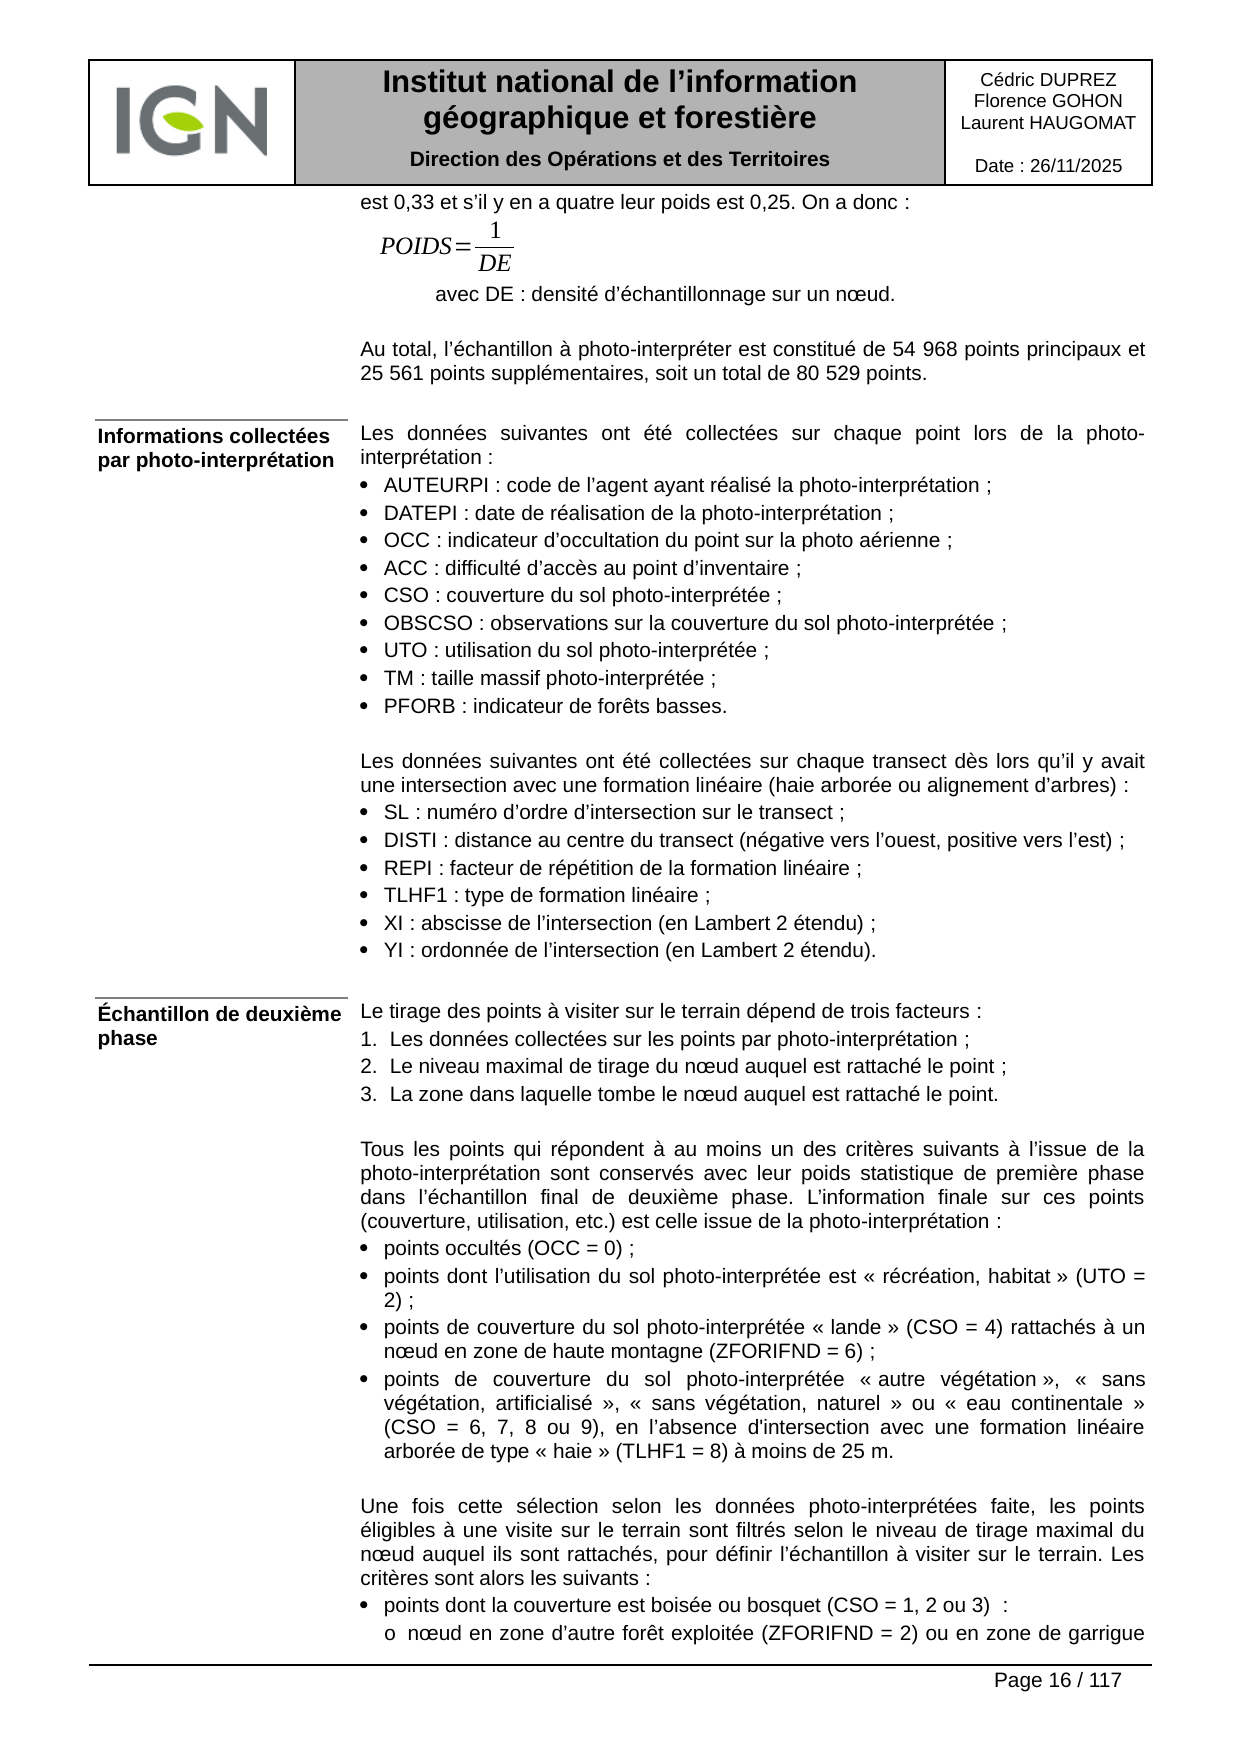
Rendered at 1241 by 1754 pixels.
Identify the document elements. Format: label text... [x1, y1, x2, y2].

table_cell [89, 186, 354, 418]
table_cell Les données suivantes ont été collectées sur chaque point lors de la photo-interprétation : AUTEURPI : code de l’agent ayant réalisé la photo-interprétation ; DATEPI : date de réalisation de la photo-interprétation ; OCC : indicateur d’occultation du point sur la photo aérienne ; ACC : difficulté d’accès au point d’inventaire ; CSO : couverture du sol photo-interprétée ; OBSCSO : observations sur la couverture du sol photo-interprétée ; UTO : utilisation du sol photo-interprétée ; TM : taille massif photo-interprétée ; PFORB : indicateur de forêts basses. Les données suivantes ont été collectées sur chaque transect dès lors qu’il y avait une intersection avec une formation linéaire (haie arborée ou alignement d’arbres) : SL : numéro d’ordre d’intersection sur le transect ; DISTI : distance au centre du transect (négative vers l’ouest, positive vers l’est) ; REPI : facteur de répétition de la formation linéaire ; TLHF1 : type de formation linéaire ; XI : abscisse de l’intersection (en Lambert 2 étendu) ; YI : ordonnée de l’intersection (en Lambert 2 étendu). [354, 418, 1152, 996]
table_cell est 0,33 et s’il y en a quatre leur poids est 0,25. On a donc : avec DE : densité d’échantillonnage sur un nœud. Au total, l’échantillon à photo-interpréter est constitué de 54 968 points principaux et 25 561 points supplémentaires, soit un total de 80 529 points. [354, 186, 1152, 418]
table_cell Le tirage des points à visiter sur le terrain dépend de trois facteurs : Les données collectées sur les points par photo-interprétation ; Le niveau maximal de tirage du nœud auquel est rattaché le point ; La zone dans laquelle tombe le nœud auquel est rattaché le point. Tous les points qui répondent à au moins un des critères suivants à l’issue de la photo-interprétation sont conservés avec leur poids statistique de première phase dans l’échantillon final de deuxième phase. L’information finale sur ces points (couverture, utilisation, etc.) est celle issue de la photo-interprétation : points occultés (OCC = 0) ; points dont l’utilisation du sol photo-interprétée est « récréation, habitat » (UTO = 2) ; points de couverture du sol photo-interprétée « lande » (CSO = 4) rattachés à un nœud en zone de haute montagne (ZFORIFND = 6) ; points de couverture du sol photo-interprétée « autre végétation », « sans végétation, artificialisé », « sans végétation, naturel » ou « eau continentale » (CSO = 6, 7, 8 ou 9), en l’absence d'intersection avec une formation linéaire arborée de type « haie » (TLHF1 = 8) à moins de 25 m. Une fois cette sélection selon les données photo-interprétées faite, les points éligibles à une visite sur le terrain sont filtrés selon le niveau de tirage maximal du nœud auquel ils sont rattachés, pour définir l’échantillon à visiter sur le terrain. Les critères sont alors les suivants : points dont la couverture est boisée ou bosquet (CSO = 1, 2 ou 3) : nœud en zone d’autre forêt exploitée (ZFORIFND = 2) ou en zone de garrigue [354, 996, 1152, 1652]
table_cell Échantillon de deuxième phase [89, 996, 354, 1652]
table_cell Informations collectées par photo-interprétation [89, 418, 354, 996]
picture [91, 62, 293, 180]
